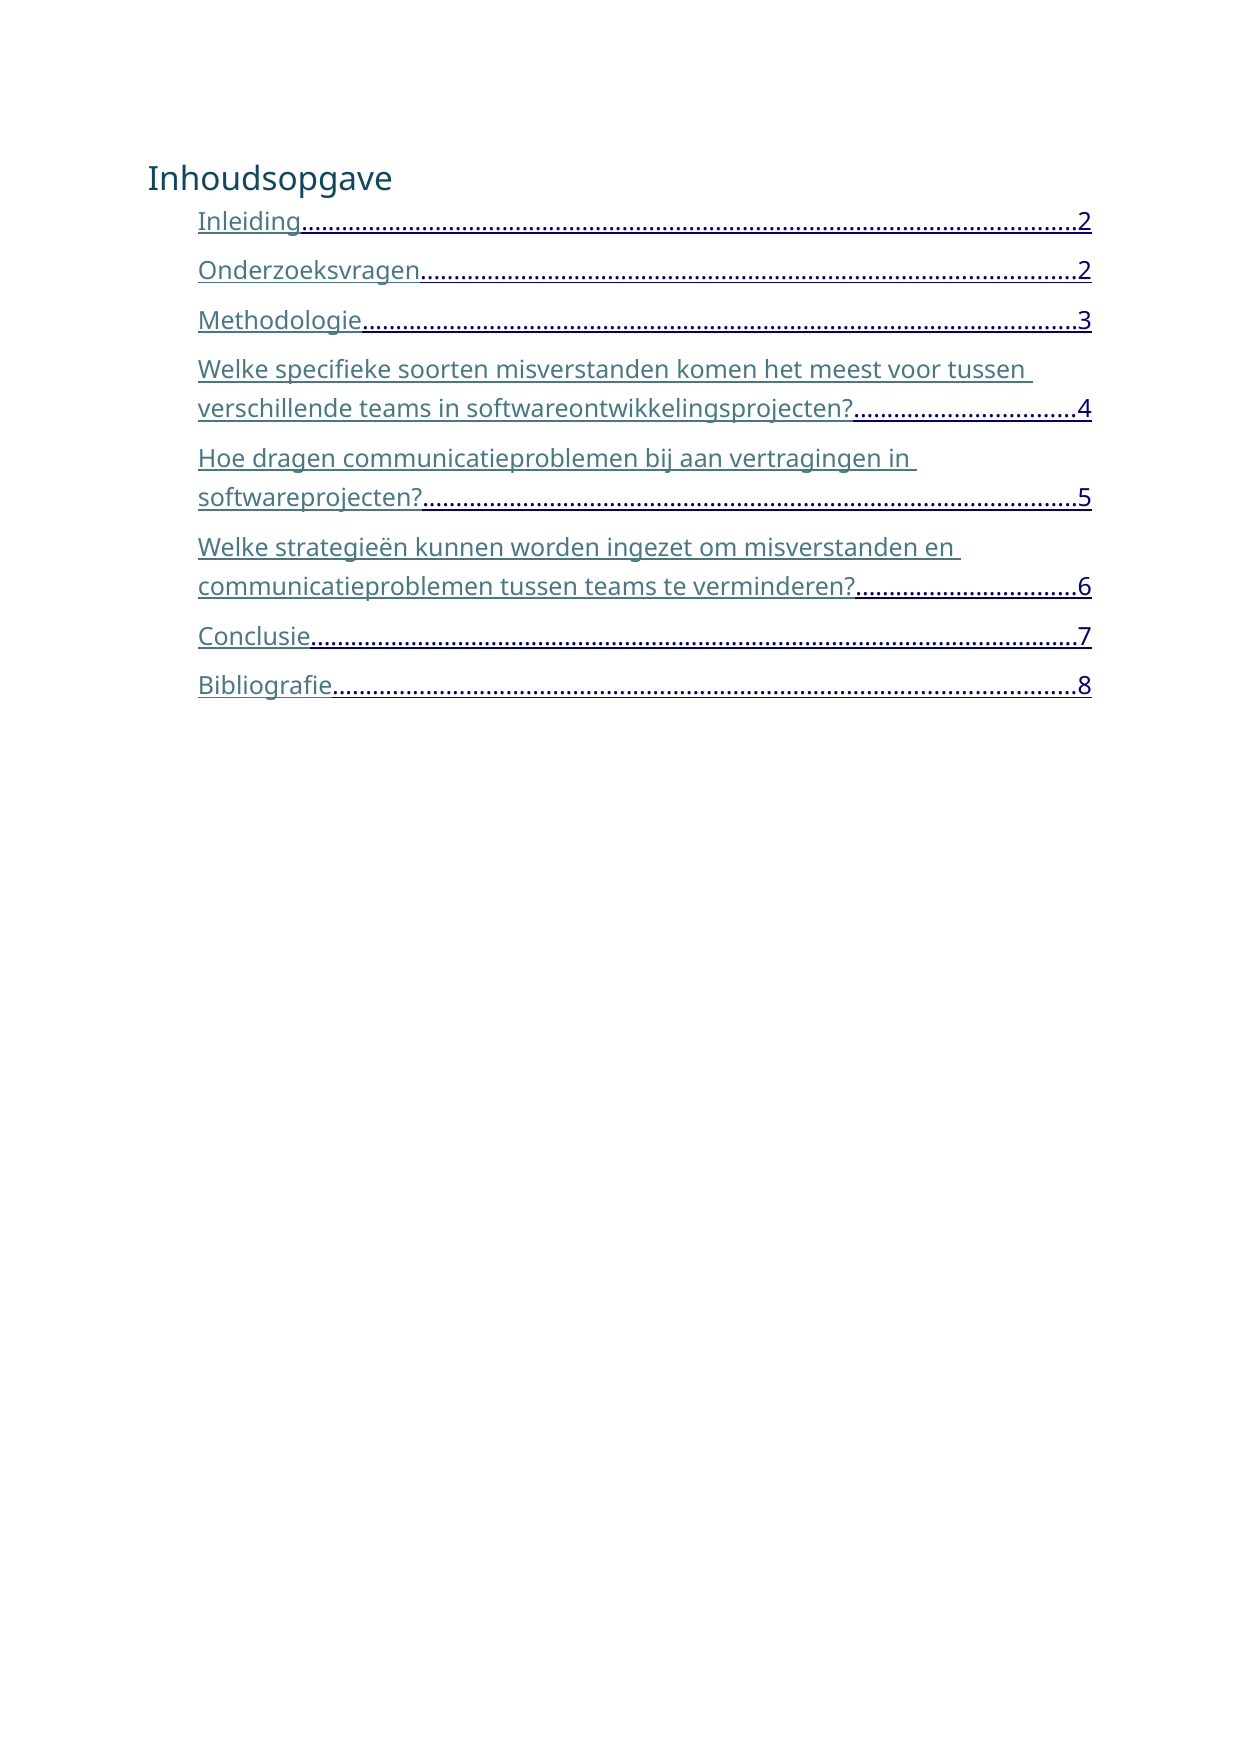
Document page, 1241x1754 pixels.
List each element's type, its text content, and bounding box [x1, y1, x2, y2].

text Welke specifieke soorten misverstanden komen het meest voor tussen verschillende teams in softwareontwikkelingsprojecten? 4 [198, 352, 1093, 425]
text Inhoudsopgave [148, 154, 1093, 200]
text Methodologie 3 [198, 302, 1093, 336]
text Onderzoeksvragen 2 [198, 253, 1093, 287]
text Inleiding 2 [198, 203, 1093, 237]
text Hoe dragen communicatieproblemen bij aan vertragingen in softwareprojecten? 5 [198, 441, 1093, 514]
text Welke strategieën kunnen worden ingezet om misverstanden en communicatieproblemen tussen teams te verminderen? 6 [198, 529, 1093, 603]
text Bibliografie 8 [198, 668, 1093, 702]
text Conclusie 7 [198, 618, 1093, 652]
